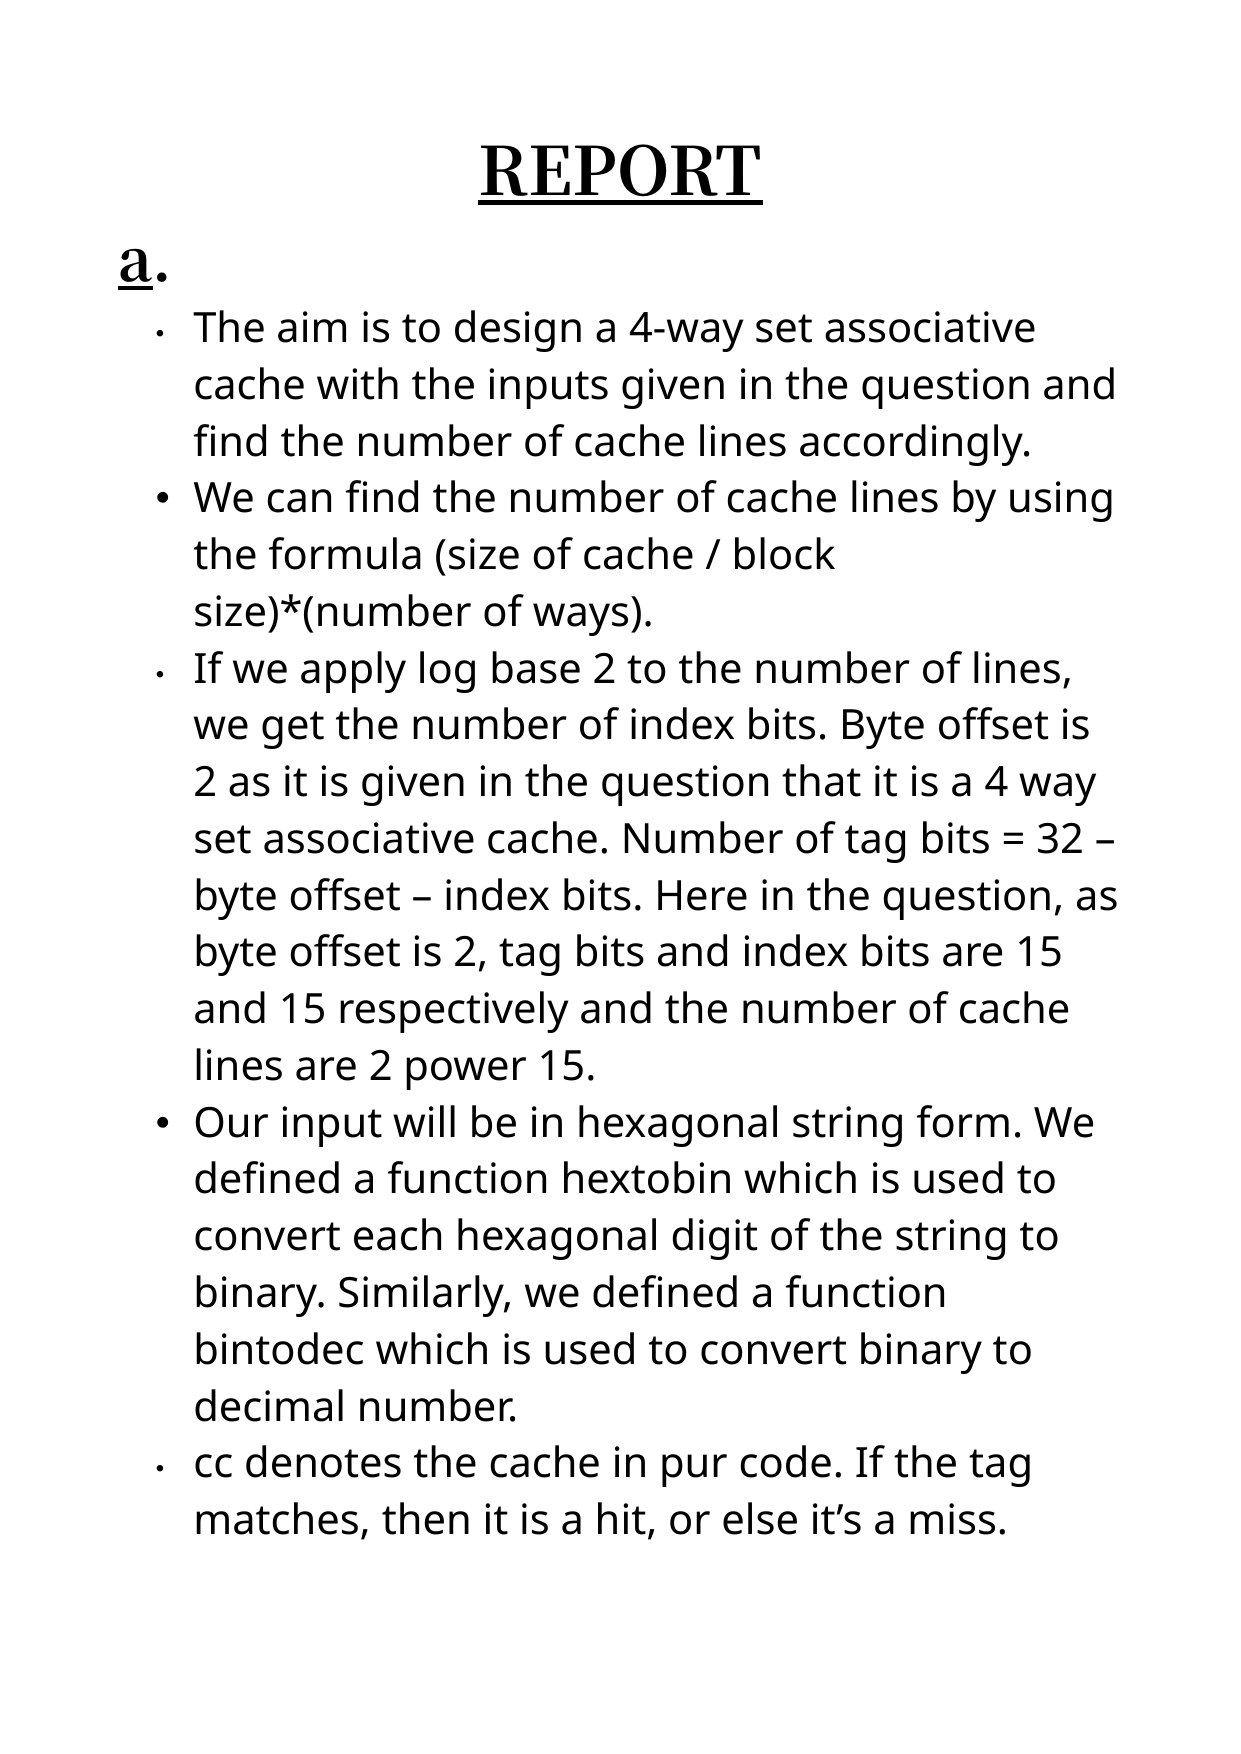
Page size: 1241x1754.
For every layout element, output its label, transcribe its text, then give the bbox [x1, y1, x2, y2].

text a. [118, 214, 1122, 298]
list The aim is to design a 4-way set associative cache with the inputs given in the question and find the number of cache lines accordingly. [156, 298, 1122, 468]
text REPORT [118, 118, 1122, 214]
list If we apply log base 2 to the number of lines, we get the number of index bits. Byte offset is 2 as it is given in the question that it is a 4 way set associative cache. Number of tag bits = 32 – byte offset – index bits. Here in the question, as byte offset is 2, tag bits and index bits are 15 and 15 respectively and the number of cache lines are 2 power 15. [156, 638, 1122, 1093]
list We can find the number of cache lines by using the formula (size of cache / block size)*(number of ways). [156, 468, 1122, 638]
list cc denotes the cache in pur code. If the tag matches, then it is a hit, or else it’s a miss. [156, 1433, 1122, 1547]
list Our input will be in hexagonal string form. We defined a function hextobin which is used to convert each hexagonal digit of the string to binary. Similarly, we defined a function bintodec which is used to convert binary to decimal number. [156, 1093, 1122, 1433]
